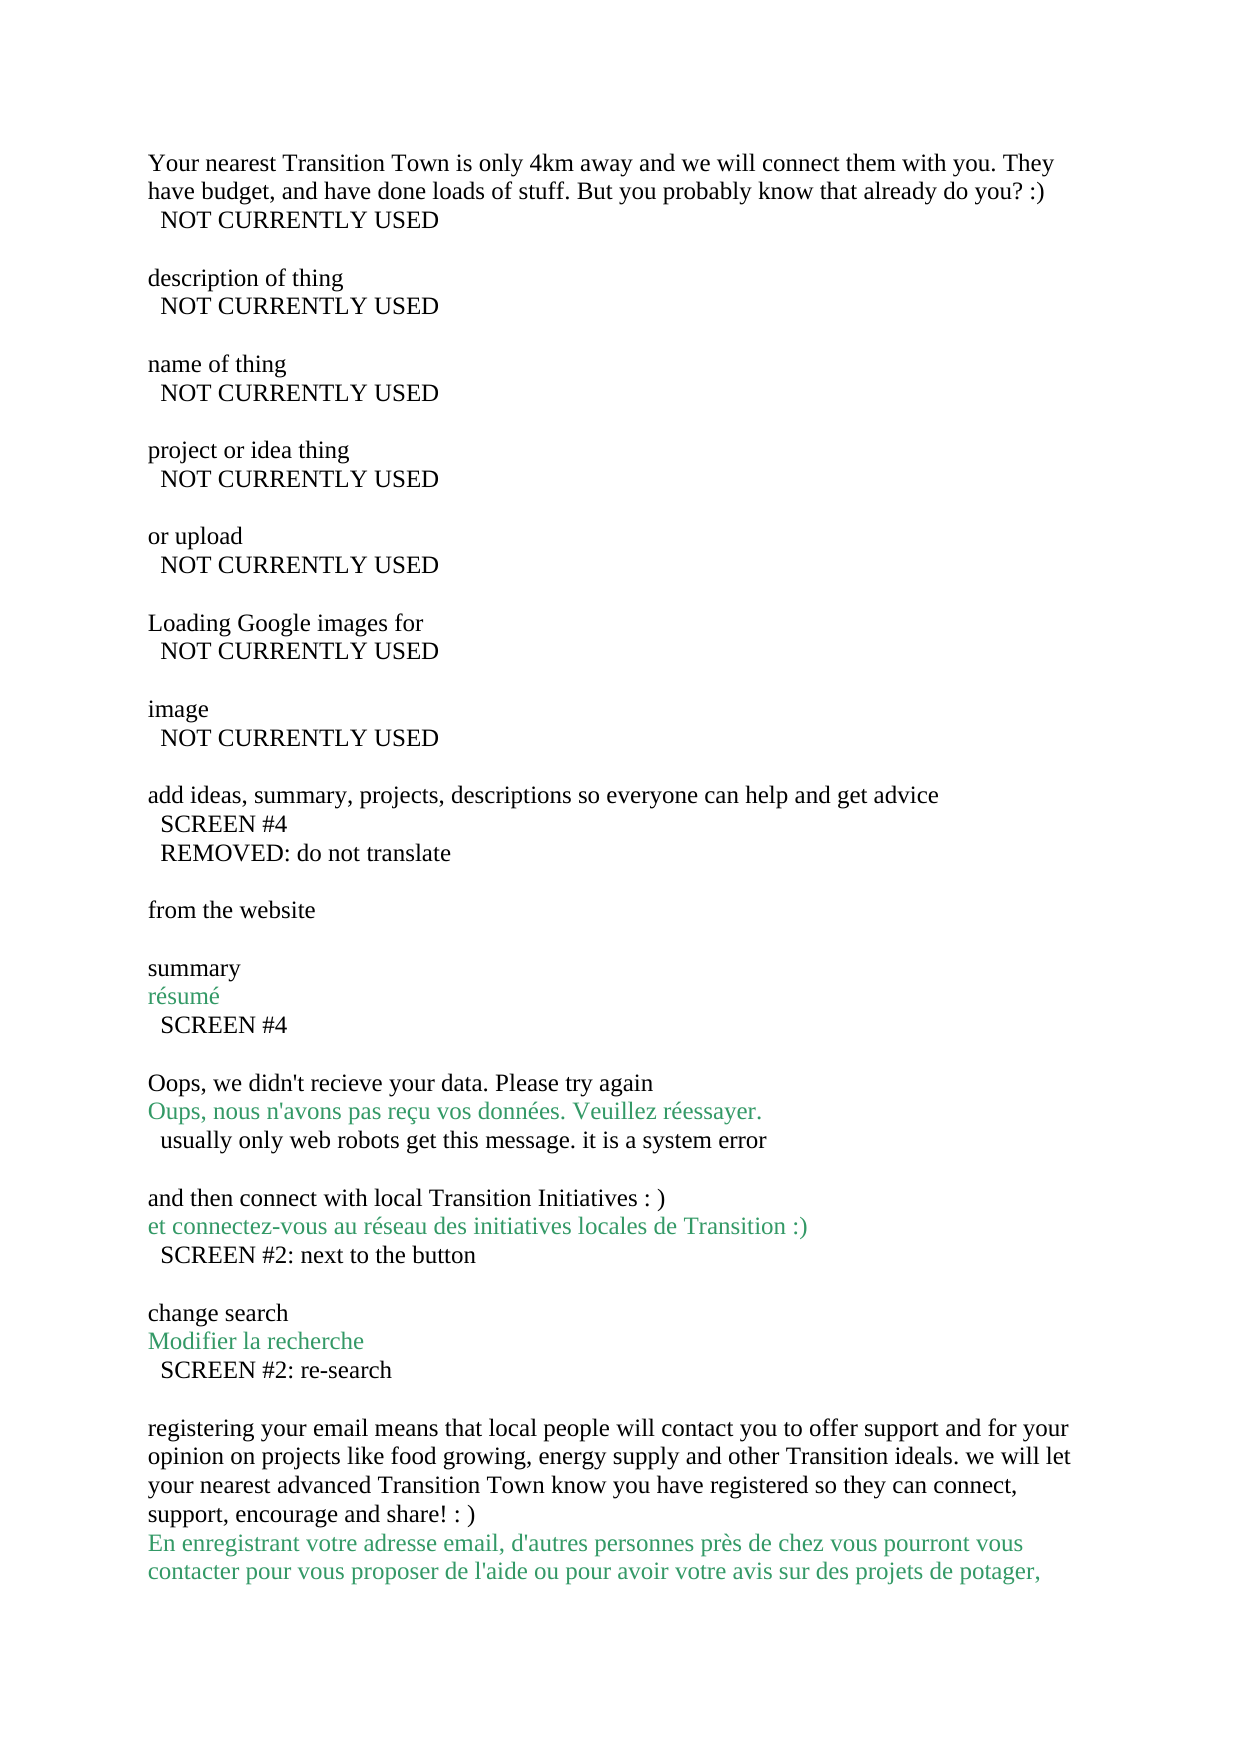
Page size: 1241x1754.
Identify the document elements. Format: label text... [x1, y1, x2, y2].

text add ideas, summary, projects, descriptions so everyone can help and get advice [148, 780, 1093, 809]
text summary [148, 953, 1093, 981]
text NOT CURRENTLY USED [148, 723, 1093, 751]
text NOT CURRENTLY USED [148, 378, 1093, 406]
text résumé [148, 981, 1093, 1010]
text image [148, 694, 1093, 723]
text NOT CURRENTLY USED [148, 636, 1093, 665]
text change search [148, 1298, 1093, 1326]
text Oups, nous n'avons pas reçu vos données. Veuillez réessayer. [148, 1096, 1093, 1125]
text project or idea thing [148, 435, 1093, 464]
text registering your email means that local people will contact you to offer support and for your opinion on projects like food growing, energy supply and other Transition ideals. we will let your nearest advanced Transition Town know you have registered so they can connect, support, encourage and share! : ) [148, 1413, 1093, 1528]
text et connectez-vous au réseau des initiatives locales de Transition :) [148, 1211, 1093, 1240]
text SCREEN #2: next to the button [148, 1240, 1093, 1269]
text NOT CURRENTLY USED [148, 205, 1093, 234]
text Modifier la recherche [148, 1326, 1093, 1355]
text SCREEN #4 [148, 809, 1093, 838]
text NOT CURRENTLY USED [148, 464, 1093, 493]
text REMOVED: do not translate [148, 838, 1093, 866]
text or upload [148, 521, 1093, 550]
text description of thing [148, 263, 1093, 291]
text SCREEN #4 [148, 1010, 1093, 1039]
text En enregistrant votre adresse email, d'autres personnes près de chez vous pourront vous contacter pour vous proposer de l'aide ou pour avoir votre avis sur des projets de potager, [148, 1528, 1093, 1585]
text Your nearest Transition Town is only 4km away and we will connect them with you. They have budget, and have done loads of stuff. But you probably know that already do you? :) [148, 148, 1093, 205]
text usually only web robots get this message. it is a system error [148, 1125, 1093, 1154]
text Oops, we didn't recieve your data. Please try again [148, 1068, 1093, 1096]
text name of thing [148, 349, 1093, 378]
text NOT CURRENTLY USED [148, 291, 1093, 320]
text Loading Google images for [148, 608, 1093, 636]
text SCREEN #2: re-search [148, 1355, 1093, 1384]
text NOT CURRENTLY USED [148, 550, 1093, 579]
text from the website [148, 895, 1093, 924]
text and then connect with local Transition Initiatives : ) [148, 1183, 1093, 1211]
